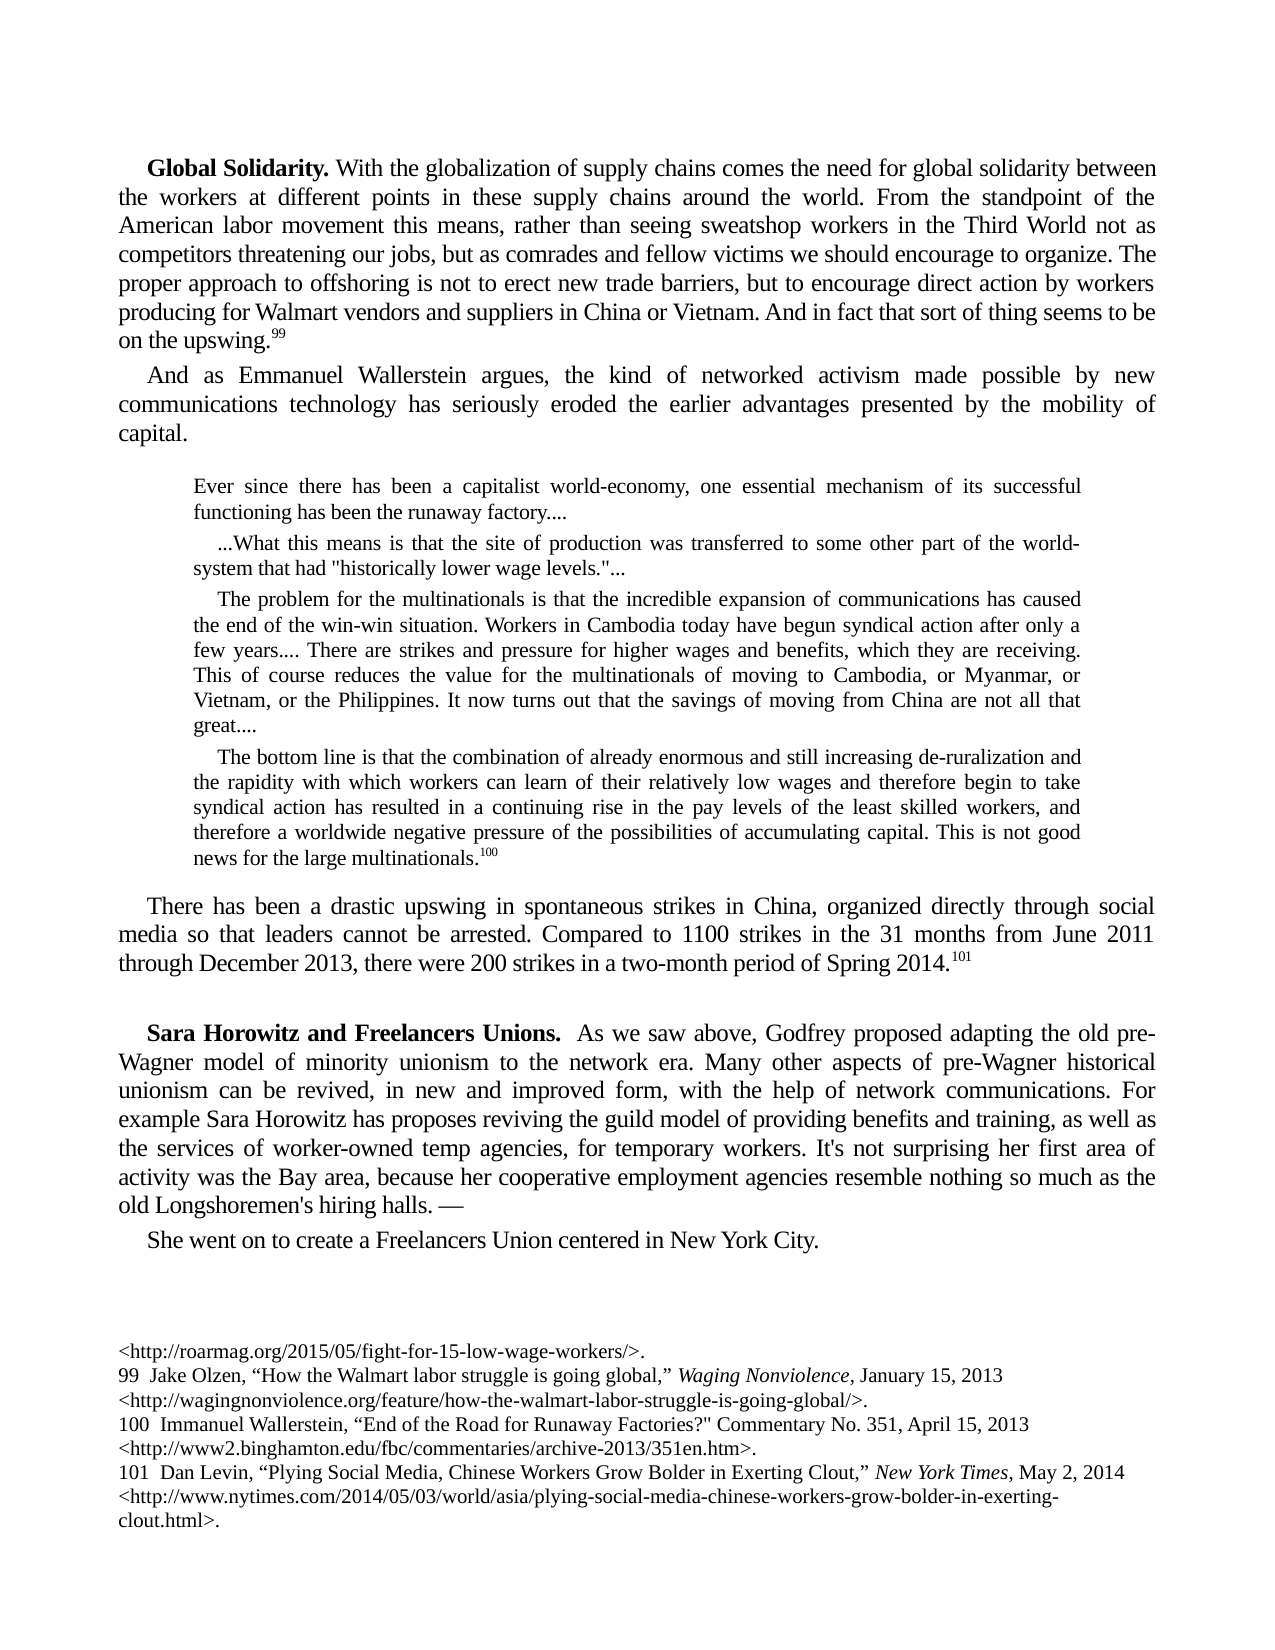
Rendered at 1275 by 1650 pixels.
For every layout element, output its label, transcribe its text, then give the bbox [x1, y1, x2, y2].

text Jake Olzen, “How the Walmart labor struggle is going global,” Waging Nonviolence, January 15, 2013 <http://wagingnonviolence.org/feature/how-the-walmart-labor-struggle-is-going-global/>. [118, 1363, 1157, 1412]
text Immanuel Wallerstein, “End of the Road for Runaway Factories?" Commentary No. 351, April 15, 2013 <http://www2.binghamton.edu/fbc/commentaries/archive-2013/351en.htm>. [118, 1412, 1157, 1460]
text Global Solidarity. With the globalization of supply chains comes the need for global solidarity between the workers at different points in these supply chains around the world. From the standpoint of the American labor movement this means, rather than seeing sweatshop workers in the Third World not as competitors threatening our jobs, but as comrades and fellow victims we should encourage to organize. The proper approach to offshoring is not to erect new trade barriers, but to encourage direct action by workers producing for Walmart vendors and suppliers in China or Vietnam. And in fact that sort of thing seems to be on the upswing. [118, 153, 1157, 354]
text She went on to create a Freelancers Union centered in New York City. [118, 1225, 1157, 1254]
text ...What this means is that the site of production was transferred to some other part of the world-system that had "historically lower wage levels."... [193, 530, 1082, 580]
text Ever since there has been a capitalist world-economy, one essential mechanism of its successful functioning has been the runaway factory.... [193, 473, 1082, 524]
text The problem for the multinationals is that the incredible expansion of communications has caused the end of the win-win situation. Workers in Cambodia today have begun syndical action after only a few years.... There are strikes and pressure for higher wages and benefits, which they are receiving. This of course reduces the value for the multinationals of moving to Cambodia, or Myanmar, or Vietnam, or the Philippines. It now turns out that the savings of moving from China are not all that great.... [193, 586, 1082, 738]
text Sara Horowitz and Freelancers Unions. As we saw above, Godfrey proposed adapting the old pre-Wagner model of minority unionism to the network era. Many other aspects of pre-Wagner historical unionism can be revived, in new and improved form, with the help of network communications. For example Sara Horowitz has proposes reviving the guild model of providing benefits and training, as well as the services of worker-owned temp agencies, for temporary workers. It's not surprising her first area of activity was the Bay area, because her cooperative employment agencies resemble nothing so much as the old Longshoremen's hiring halls. — [118, 1018, 1157, 1219]
text <http://roarmag.org/2015/05/fight-for-15-low-wage-workers/>. [118, 1339, 1157, 1363]
text And as Emmanuel Wallerstein argues, the kind of networked activism made possible by new communications technology has seriously eroded the earlier advantages presented by the mobility of capital. [118, 360, 1157, 446]
text The bottom line is that the combination of already enormous and still increasing de-ruralization and the rapidity with which workers can learn of their relatively low wages and therefore begin to take syndical action has resulted in a continuing rise in the pay levels of the least skilled workers, and therefore a worldwide negative pressure of the possibilities of accumulating capital. This is not good news for the large multinationals. [193, 744, 1082, 870]
text Dan Levin, “Plying Social Media, Chinese Workers Grow Bolder in Exerting Clout,” New York Times, May 2, 2014 <http://www.nytimes.com/2014/05/03/world/asia/plying-social-media-chinese-workers-grow-bolder-in-exerting-clout.html>. [118, 1460, 1157, 1532]
text There has been a drastic upswing in spontaneous strikes in China, organized directly through social media so that leaders cannot be arrested. Compared to 1100 strikes in the 31 months from June 2011 through December 2013, there were 200 strikes in a two-month period of Spring 2014. [118, 891, 1157, 977]
